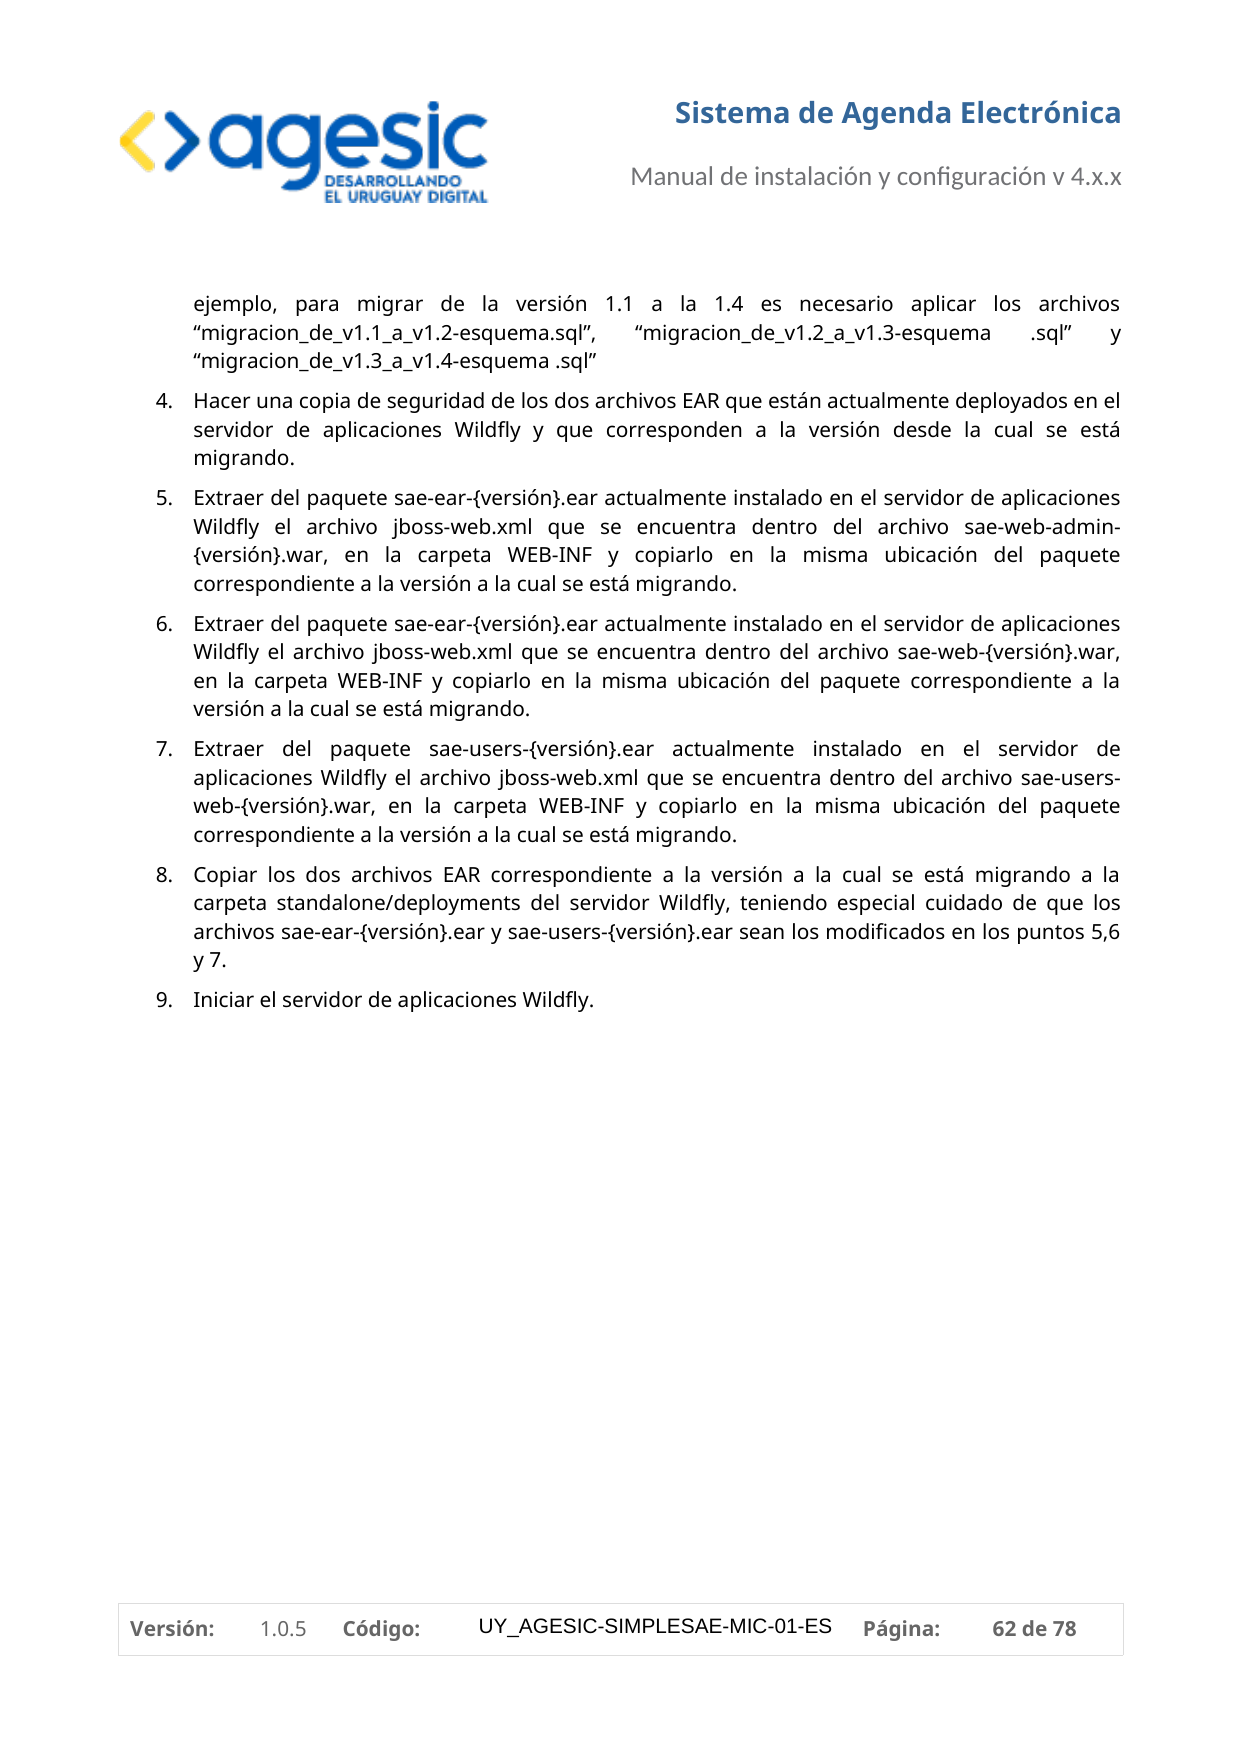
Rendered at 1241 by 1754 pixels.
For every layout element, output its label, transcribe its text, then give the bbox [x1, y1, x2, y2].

list ejemplo, para migrar de la versión 1.1 a la 1.4 es necesario aplicar los archivos “migracion_de_v1.1_a_v1.2-esquema.sql”, “migracion_de_v1.2_a_v1.3-esquema .sql” y “migracion_de_v1.3_a_v1.4-esquema .sql” [156, 289, 1122, 374]
picture [119, 101, 489, 203]
list Extraer del paquete sae-ear-{versión}.ear actualmente instalado en el servidor de aplicaciones Wildfly el archivo jboss-web.xml que se encuentra dentro del archivo sae-web-admin-{versión}.war, en la carpeta WEB-INF y copiarlo en la misma ubicación del paquete correspondiente a la versión a la cual se está migrando. [156, 483, 1122, 597]
list Copiar los dos archivos EAR correspondiente a la versión a la cual se está migrando a la carpeta standalone/deployments del servidor Wildfly, teniendo especial cuidado de que los archivos sae-ear-{versión}.ear y sae-users-{versión}.ear sean los modificados en los puntos 5,6 y 7. [156, 860, 1122, 974]
list Hacer una copia de seguridad de los dos archivos EAR que están actualmente deployados en el servidor de aplicaciones Wildfly y que corresponden a la versión desde la cual se está migrando. [156, 386, 1122, 472]
list Extraer del paquete sae-users-{versión}.ear actualmente instalado en el servidor de aplicaciones Wildfly el archivo jboss-web.xml que se encuentra dentro del archivo sae-users-web-{versión}.war, en la carpeta WEB-INF y copiarlo en la misma ubicación del paquete correspondiente a la versión a la cual se está migrando. [156, 734, 1122, 848]
list Iniciar el servidor de aplicaciones Wildfly. [156, 986, 1122, 1014]
list Extraer del paquete sae-ear-{versión}.ear actualmente instalado en el servidor de aplicaciones Wildfly el archivo jboss-web.xml que se encuentra dentro del archivo sae-web-{versión}.war, en la carpeta WEB-INF y copiarlo en la misma ubicación del paquete correspondiente a la versión a la cual se está migrando. [156, 609, 1122, 723]
